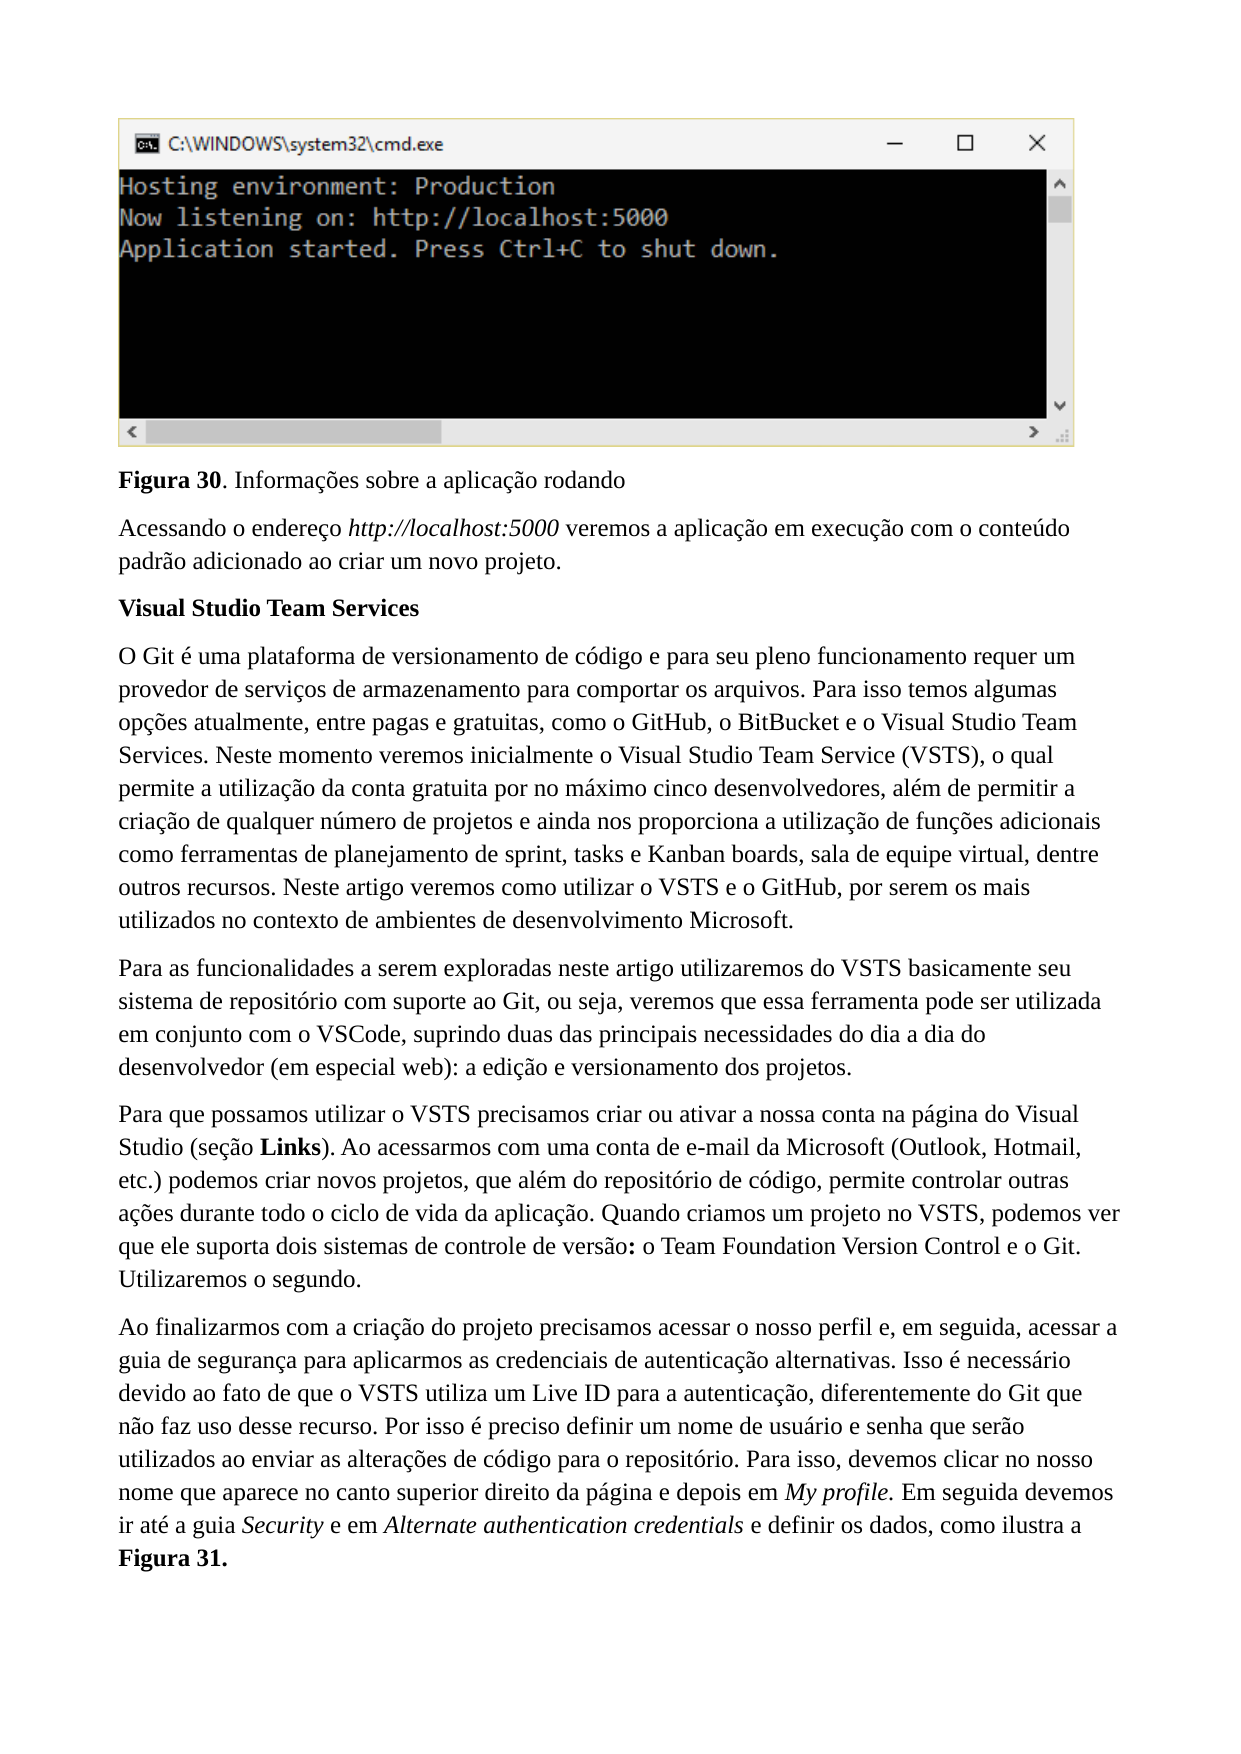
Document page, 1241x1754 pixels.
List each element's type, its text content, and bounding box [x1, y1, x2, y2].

text Para as funcionalidades a serem exploradas neste artigo utilizaremos do VSTS basicamente seu sistema de repositório com suporte ao Git, ou seja, veremos que essa ferramenta pode ser utilizada em conjunto com o VSCode, suprindo duas das principais necessidades do dia a dia do desenvolvedor (em especial web): a edição e versionamento dos projetos. [118, 953, 1122, 1081]
text Ao finalizarmos com a criação do projeto precisamos acessar o nosso perfil e, em seguida, acessar a guia de segurança para aplicarmos as credenciais de autenticação alternativas. Isso é necessário devido ao fato de que o VSTS utiliza um Live ID para a autenticação, diferentemente do Git que não faz uso desse recurso. Por isso é preciso definir um nome de usuário e senha que serão utilizados ao enviar as alterações de código para o repositório. Para isso, devemos clicar no nosso nome que aparece no canto superior direito da página e depois em My profile. Em seguida devemos ir até a guia Security e em Alternate authentication credentials e definir os dados, como ilustra a Figura 31. [118, 1312, 1122, 1572]
text Para que possamos utilizar o VSTS precisamos criar ou ativar a nossa conta na página do Visual Studio (seção Links). Ao acessarmos com uma conta de e-mail da Microsoft (Outlook, Hotmail, etc.) podemos criar novos projetos, que além do repositório de código, permite controlar outras ações durante todo o ciclo de vida da aplicação. Quando criamos um projeto no VSTS, podemos ver que ele suporta dois sistemas de controle de versão: o Team Foundation Version Control e o Git. Utilizaremos o segundo. [118, 1099, 1122, 1293]
text Visual Studio Team Services [118, 593, 1122, 622]
text Acessando o endereço http://localhost:5000 veremos a aplicação em execução com o conteúdo padrão adicionado ao criar um novo projeto. [118, 513, 1122, 574]
text Figura 30. Informações sobre a aplicação rodando [118, 465, 1122, 494]
text O Git é uma plataforma de versionamento de código e para seu pleno funcionamento requer um provedor de serviços de armazenamento para comportar os arquivos. Para isso temos algumas opções atualmente, entre pagas e gratuitas, como o GitHub, o BitBucket e o Visual Studio Team Services. Neste momento veremos inicialmente o Visual Studio Team Service (VSTS), o qual permite a utilização da conta gratuita por no máximo cinco desenvolvedores, além de permitir a criação de qualquer número de projetos e ainda nos proporciona a utilização de funções adicionais como ferramentas de planejamento de sprint, tasks e Kanban boards, sala de equipe virtual, dentre outros recursos. Neste artigo veremos como utilizar o VSTS e o GitHub, por serem os mais utilizados no contexto de ambientes de desenvolvimento Microsoft. [118, 641, 1122, 934]
picture [118, 118, 1075, 447]
